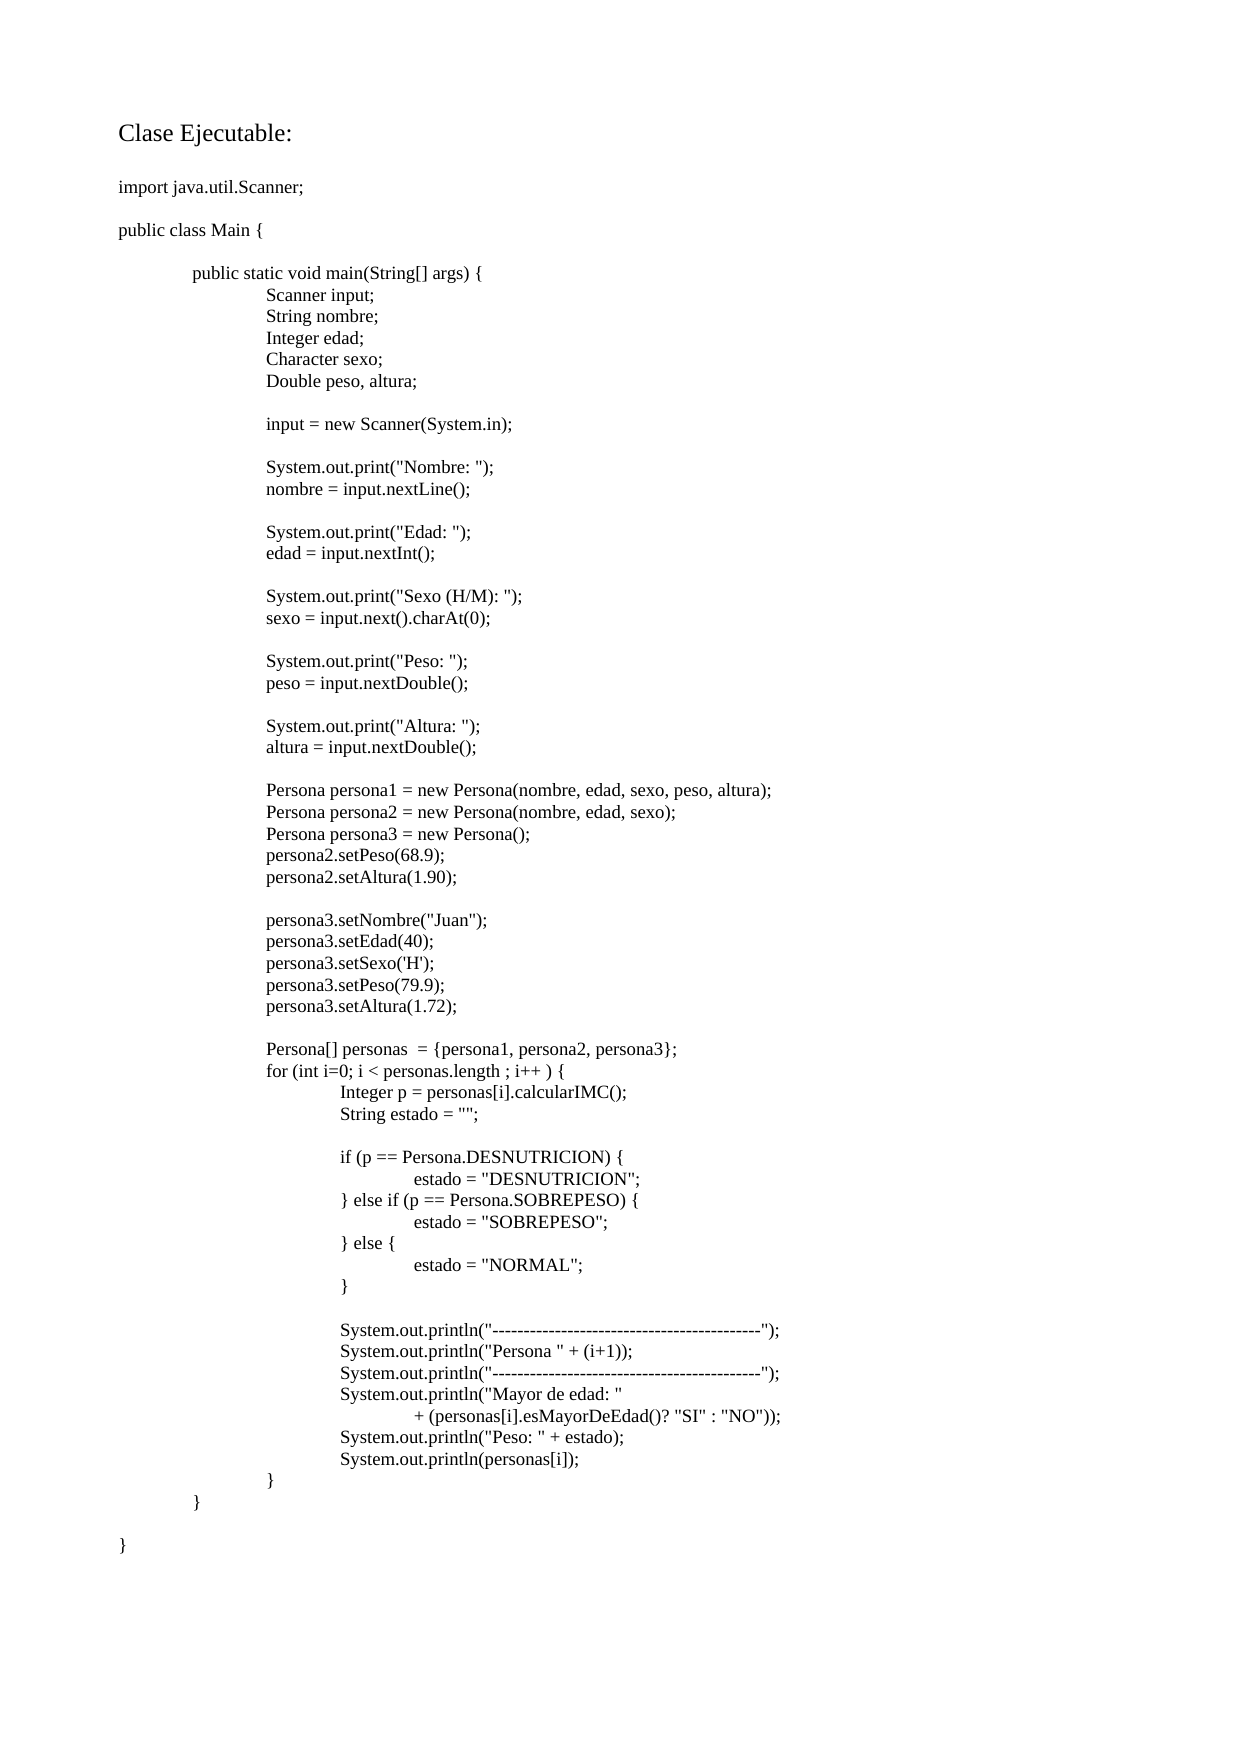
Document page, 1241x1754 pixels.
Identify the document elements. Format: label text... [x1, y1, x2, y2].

text persona3.setSexo('H'); [118, 952, 1122, 973]
text Persona[] personas = {persona1, persona2, persona3}; [118, 1038, 1122, 1060]
text peso = input.nextDouble(); [118, 672, 1122, 693]
text persona3.setNombre("Juan"); [118, 909, 1122, 930]
text Persona persona1 = new Persona(nombre, edad, sexo, peso, altura); [118, 779, 1122, 801]
text } [118, 1469, 1122, 1491]
text if (p == Persona.DESNUTRICION) { [118, 1146, 1122, 1167]
text System.out.println("Mayor de edad: " [118, 1383, 1122, 1405]
text Persona persona2 = new Persona(nombre, edad, sexo); [118, 801, 1122, 822]
text String estado = ""; [118, 1103, 1122, 1124]
text } [118, 1491, 1122, 1512]
text edad = input.nextInt(); [118, 542, 1122, 564]
text Clase Ejecutable: [118, 118, 1122, 147]
text System.out.println(personas[i]); [118, 1448, 1122, 1469]
text sexo = input.next().charAt(0); [118, 607, 1122, 628]
text Double peso, altura; [118, 370, 1122, 391]
text System.out.print("Peso: "); [118, 650, 1122, 672]
text System.out.print("Edad: "); [118, 521, 1122, 542]
text Character sexo; [118, 348, 1122, 370]
text System.out.println("Peso: " + estado); [118, 1426, 1122, 1448]
text Integer p = personas[i].calcularIMC(); [118, 1081, 1122, 1103]
text } else if (p == Persona.SOBREPESO) { [118, 1189, 1122, 1211]
text persona3.setPeso(79.9); [118, 973, 1122, 995]
text + (personas[i].esMayorDeEdad()? "SI" : "NO")); [118, 1405, 1122, 1426]
text Integer edad; [118, 327, 1122, 348]
text persona3.setAltura(1.72); [118, 995, 1122, 1017]
text String nombre; [118, 305, 1122, 327]
text System.out.print("Sexo (H/M): "); [118, 585, 1122, 607]
text for (int i=0; i < personas.length ; i++ ) { [118, 1060, 1122, 1081]
text import java.util.Scanner; [118, 176, 1122, 197]
text estado = "NORMAL"; [118, 1254, 1122, 1275]
text System.out.println("-------------------------------------------"); [118, 1362, 1122, 1383]
text persona3.setEdad(40); [118, 930, 1122, 952]
text System.out.print("Altura: "); [118, 715, 1122, 736]
text input = new Scanner(System.in); [118, 413, 1122, 434]
text Persona persona3 = new Persona(); [118, 822, 1122, 844]
text } [118, 1534, 1122, 1556]
text System.out.print("Nombre: "); [118, 456, 1122, 477]
text nombre = input.nextLine(); [118, 477, 1122, 499]
text Scanner input; [118, 283, 1122, 305]
text estado = "DESNUTRICION"; [118, 1167, 1122, 1189]
text } [118, 1275, 1122, 1297]
text System.out.println("Persona " + (i+1)); [118, 1340, 1122, 1362]
text persona2.setPeso(68.9); [118, 844, 1122, 866]
text public class Main { [118, 219, 1122, 240]
text altura = input.nextDouble(); [118, 736, 1122, 758]
text } else { [118, 1232, 1122, 1254]
text System.out.println("-------------------------------------------"); [118, 1318, 1122, 1340]
text persona2.setAltura(1.90); [118, 866, 1122, 887]
text estado = "SOBREPESO"; [118, 1211, 1122, 1232]
text public static void main(String[] args) { [118, 262, 1122, 283]
